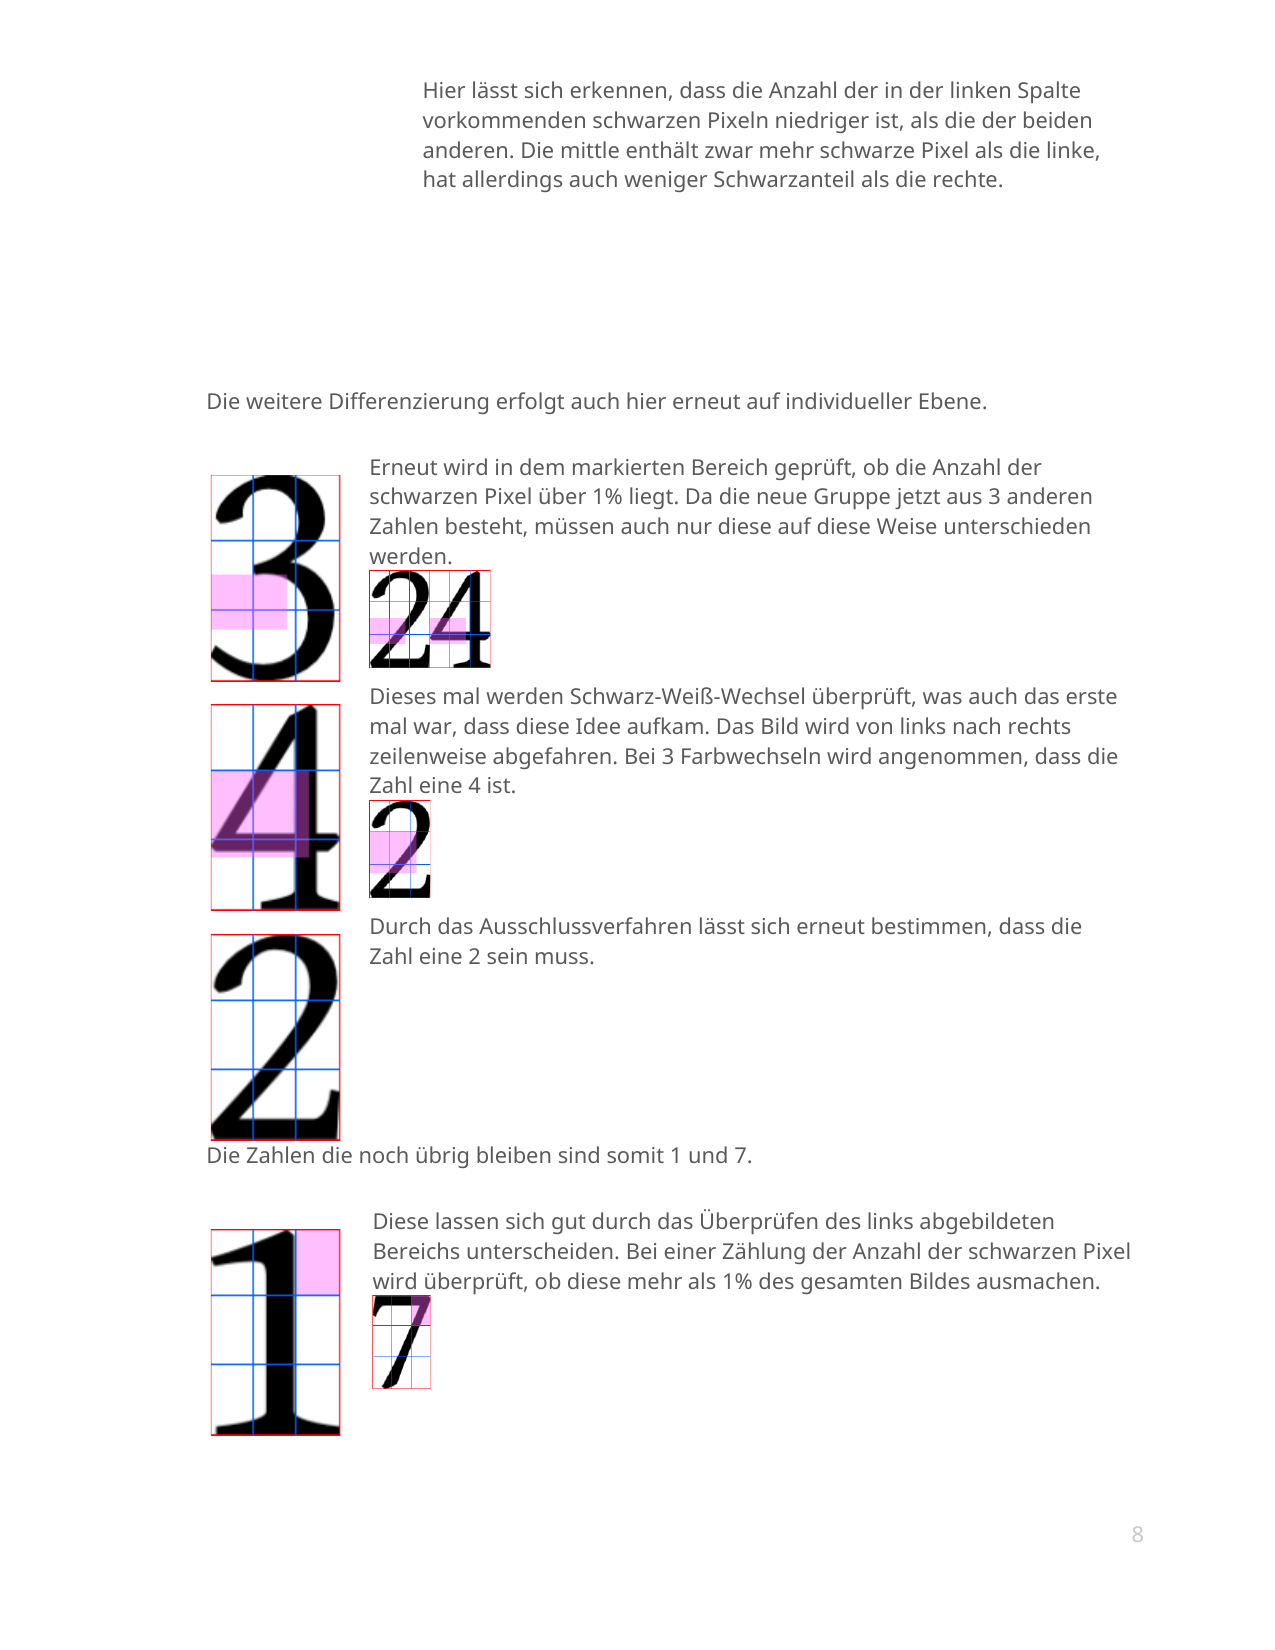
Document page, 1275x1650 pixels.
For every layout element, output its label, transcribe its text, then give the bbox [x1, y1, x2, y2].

table_header [131, 1206, 361, 1436]
table_header [131, 451, 358, 681]
table_cell [131, 681, 358, 911]
table_header Hier lässt sich erkennen, dass die Anzahl der in der linken Spalte vorkommenden schwarzen Pixeln niedriger ist, als die der beiden anderen. Die mittle enthält zwar mehr schwarze Pixel als die linke, hat allerdings auch weniger Schwarzanteil als die rechte. [411, 75, 1144, 386]
table_cell Dieses mal werden Schwarz-Weiß-Wechsel überprüft, was auch das erste mal war, dass diese Idee aufkam. Das Bild wird von links nach rechts zeilenweise abgefahren. Bei 3 Farbwechseln wird angenommen, dass die Zahl eine 4 ist. [358, 681, 1144, 911]
text Die weitere Differenzierung erfolgt auch hier erneut auf individueller Ebene. [131, 386, 1144, 416]
text Die Zahlen die noch übrig bleiben sind somit 1 und 7. [131, 1141, 1144, 1170]
table_cell [131, 911, 358, 1141]
table_header [131, 75, 411, 386]
table_cell Durch das Ausschlussverfahren lässt sich erneut bestimmen, dass die Zahl eine 2 sein muss. [358, 911, 1144, 1141]
table_header Erneut wird in dem markierten Bereich geprüft, ob die Anzahl der schwarzen Pixel über 1% liegt. Da die neue Gruppe jetzt aus 3 anderen Zahlen besteht, müssen auch nur diese auf diese Weise unterschieden werden. [358, 451, 1144, 681]
table_header Diese lassen sich gut durch das Überprüfen des links abgebildeten Bereichs unterscheiden. Bei einer Zählung der Anzahl der schwarzen Pixel wird überprüft, ob diese mehr als 1% des gesamten Bildes ausmachen. [361, 1206, 1144, 1436]
